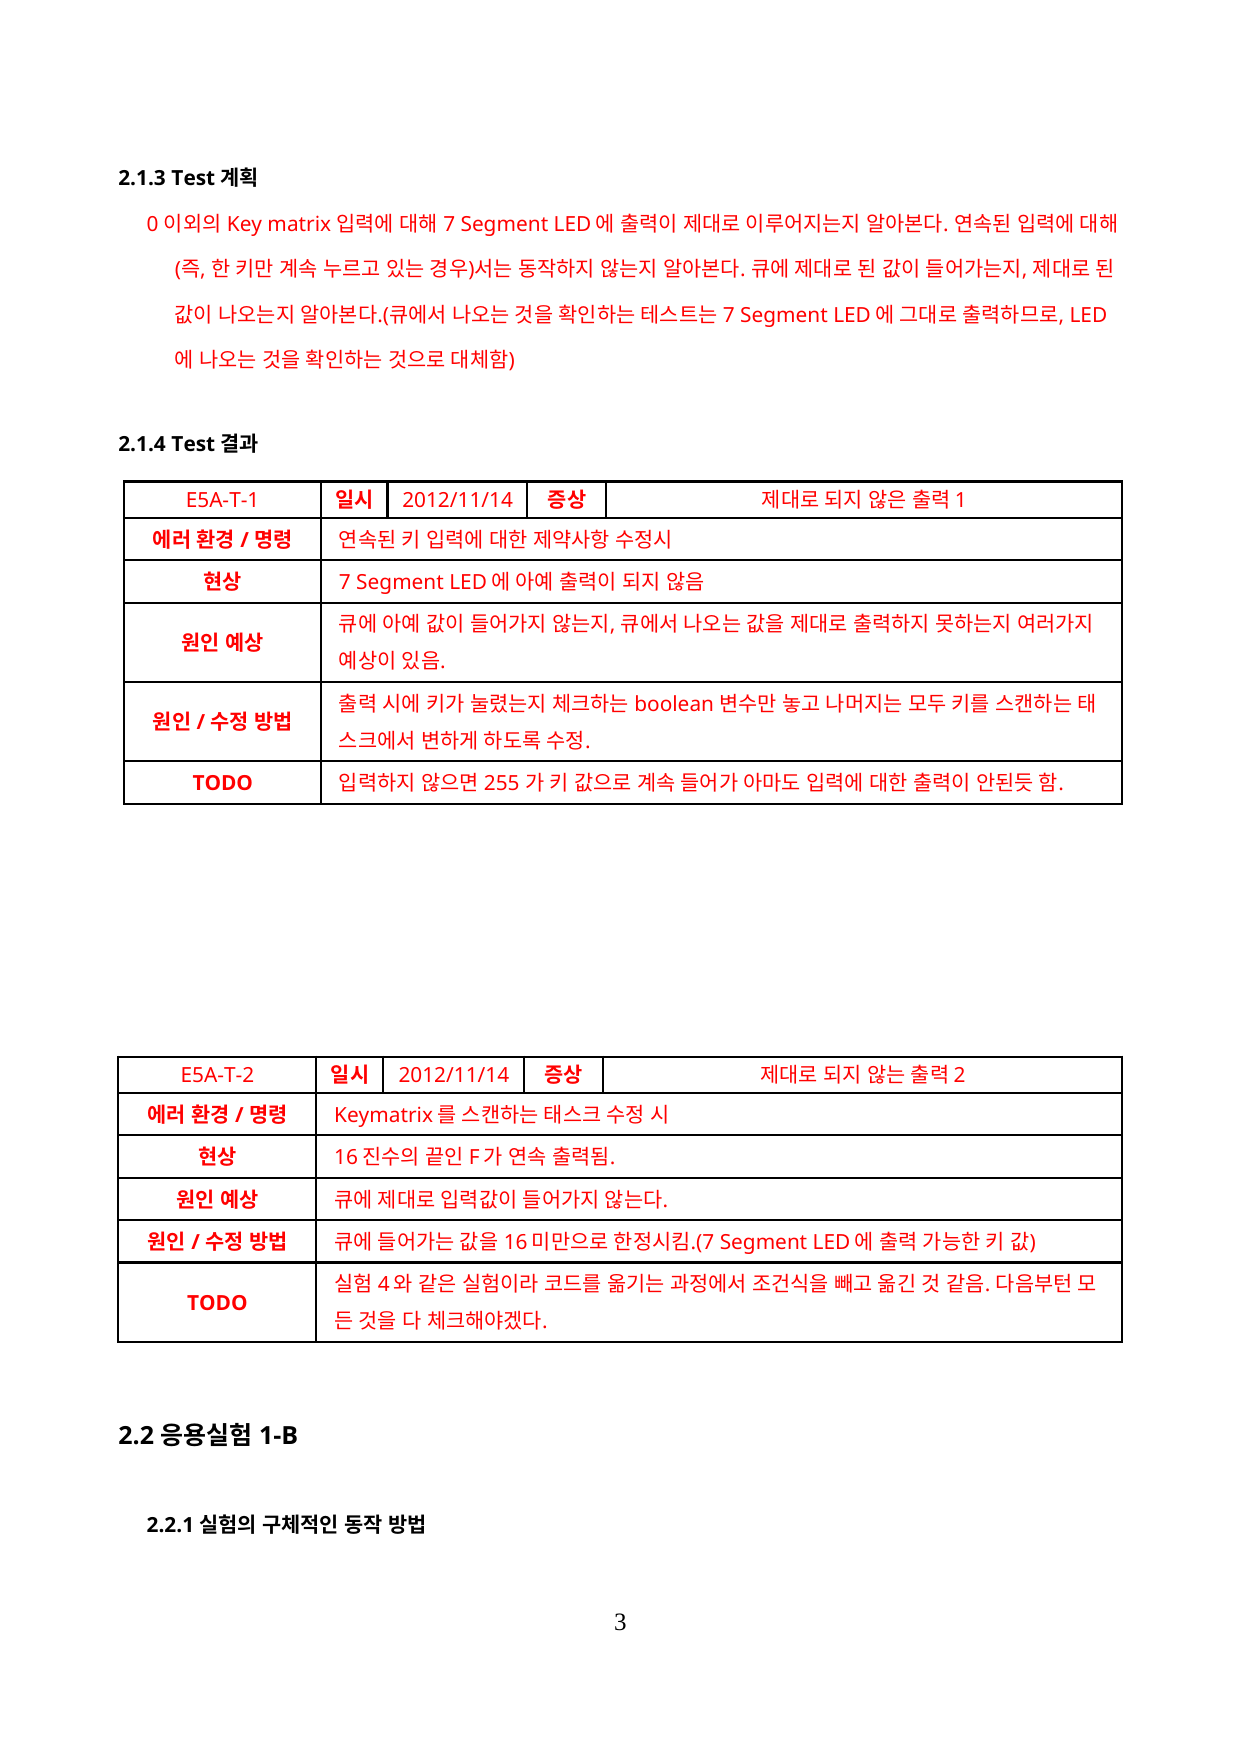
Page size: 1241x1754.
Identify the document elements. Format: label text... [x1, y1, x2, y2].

table_header E5A-T-1 [125, 483, 320, 517]
table_cell TODO [125, 762, 320, 802]
table_cell 원인 / 수정 방법 [125, 683, 320, 760]
text 0 이외의 Key matrix 입력에 대해 7 Segment LED에 출력이 제대로 이루어지는지 알아본다. 연속된 입력에 대해(즉, 한 키만 계속 누르고 있는 경우)서는 동작하지 않는지 알아본다. 큐에 제대로 된 값이 들어가는지, 제대로 된 값이 나오는지 알아본다.(큐에서 나오는 것을 확인하는 테스트는 7 Segment LED에 그대로 출력하므로, LED 에 나오는 것을 확인하는 것으로 대체함) [146, 209, 1122, 374]
table_cell 원인 / 수정 방법 [119, 1221, 315, 1261]
table_header 증상 [525, 1058, 602, 1092]
table_header 일시 [322, 483, 386, 517]
table_cell 입력하지 않으면 255 가 키 값으로 계속 들어가 아마도 입력에 대한 출력이 안된듯 함. [322, 762, 1121, 802]
table_header 증상 [528, 483, 605, 517]
table_header 2012/11/14 [389, 483, 526, 517]
text 2.2 응용실험 1-B [118, 1417, 1122, 1452]
table_cell 현상 [119, 1136, 315, 1177]
table_header E5A-T-2 [119, 1058, 315, 1092]
table_cell 큐에 들어가는 값을 16미만으로 한정시킴.(7 Segment LED에 출력 가능한 키 값) [317, 1221, 1121, 1261]
text 2.2.1 실험의 구체적인 동작 방법 [146, 1510, 1122, 1539]
table_header 제대로 되지 않는 출력2 [604, 1058, 1121, 1092]
table_cell 16진수의 끝인 F가 연속 출력됨. [317, 1136, 1121, 1177]
table_cell 원인 예상 [119, 1179, 315, 1219]
table_cell Keymatrix를 스캔하는 태스크 수정 시 [317, 1094, 1121, 1134]
table_cell 에러 환경 / 명령 [119, 1094, 315, 1134]
table_cell TODO [119, 1264, 315, 1341]
table_cell 연속된 키 입력에 대한 제약사항 수정시 [322, 519, 1121, 559]
table_cell 에러 환경 / 명령 [125, 519, 320, 559]
table_cell 출력 시에 키가 눌렸는지 체크하는 boolean 변수만 놓고 나머지는 모두 키를 스캔하는 태스크에서 변하게 하도록 수정. [322, 683, 1121, 760]
table_cell 큐에 아예 값이 들어가지 않는지, 큐에서 나오는 값을 제대로 출력하지 못하는지 여러가지 예상이 있음. [322, 604, 1121, 681]
table_cell 7 Segment LED에 아예 출력이 되지 않음 [322, 561, 1121, 602]
table_cell 현상 [125, 561, 320, 602]
table_header 제대로 되지 않은 출력1 [607, 483, 1121, 517]
text 2.1.3 Test 계획 [118, 163, 1122, 192]
table_header 2012/11/14 [384, 1058, 523, 1092]
text 2.1.4 Test 결과 [118, 429, 1122, 457]
table_header 일시 [317, 1058, 382, 1092]
table_cell 원인 예상 [125, 604, 320, 681]
table_cell 큐에 제대로 입력값이 들어가지 않는다. [317, 1179, 1121, 1219]
table_cell 실험 4와 같은 실험이라 코드를 옮기는 과정에서 조건식을 빼고 옮긴 것 같음. 다음부턴 모든 것을 다 체크해야겠다. [317, 1264, 1121, 1341]
